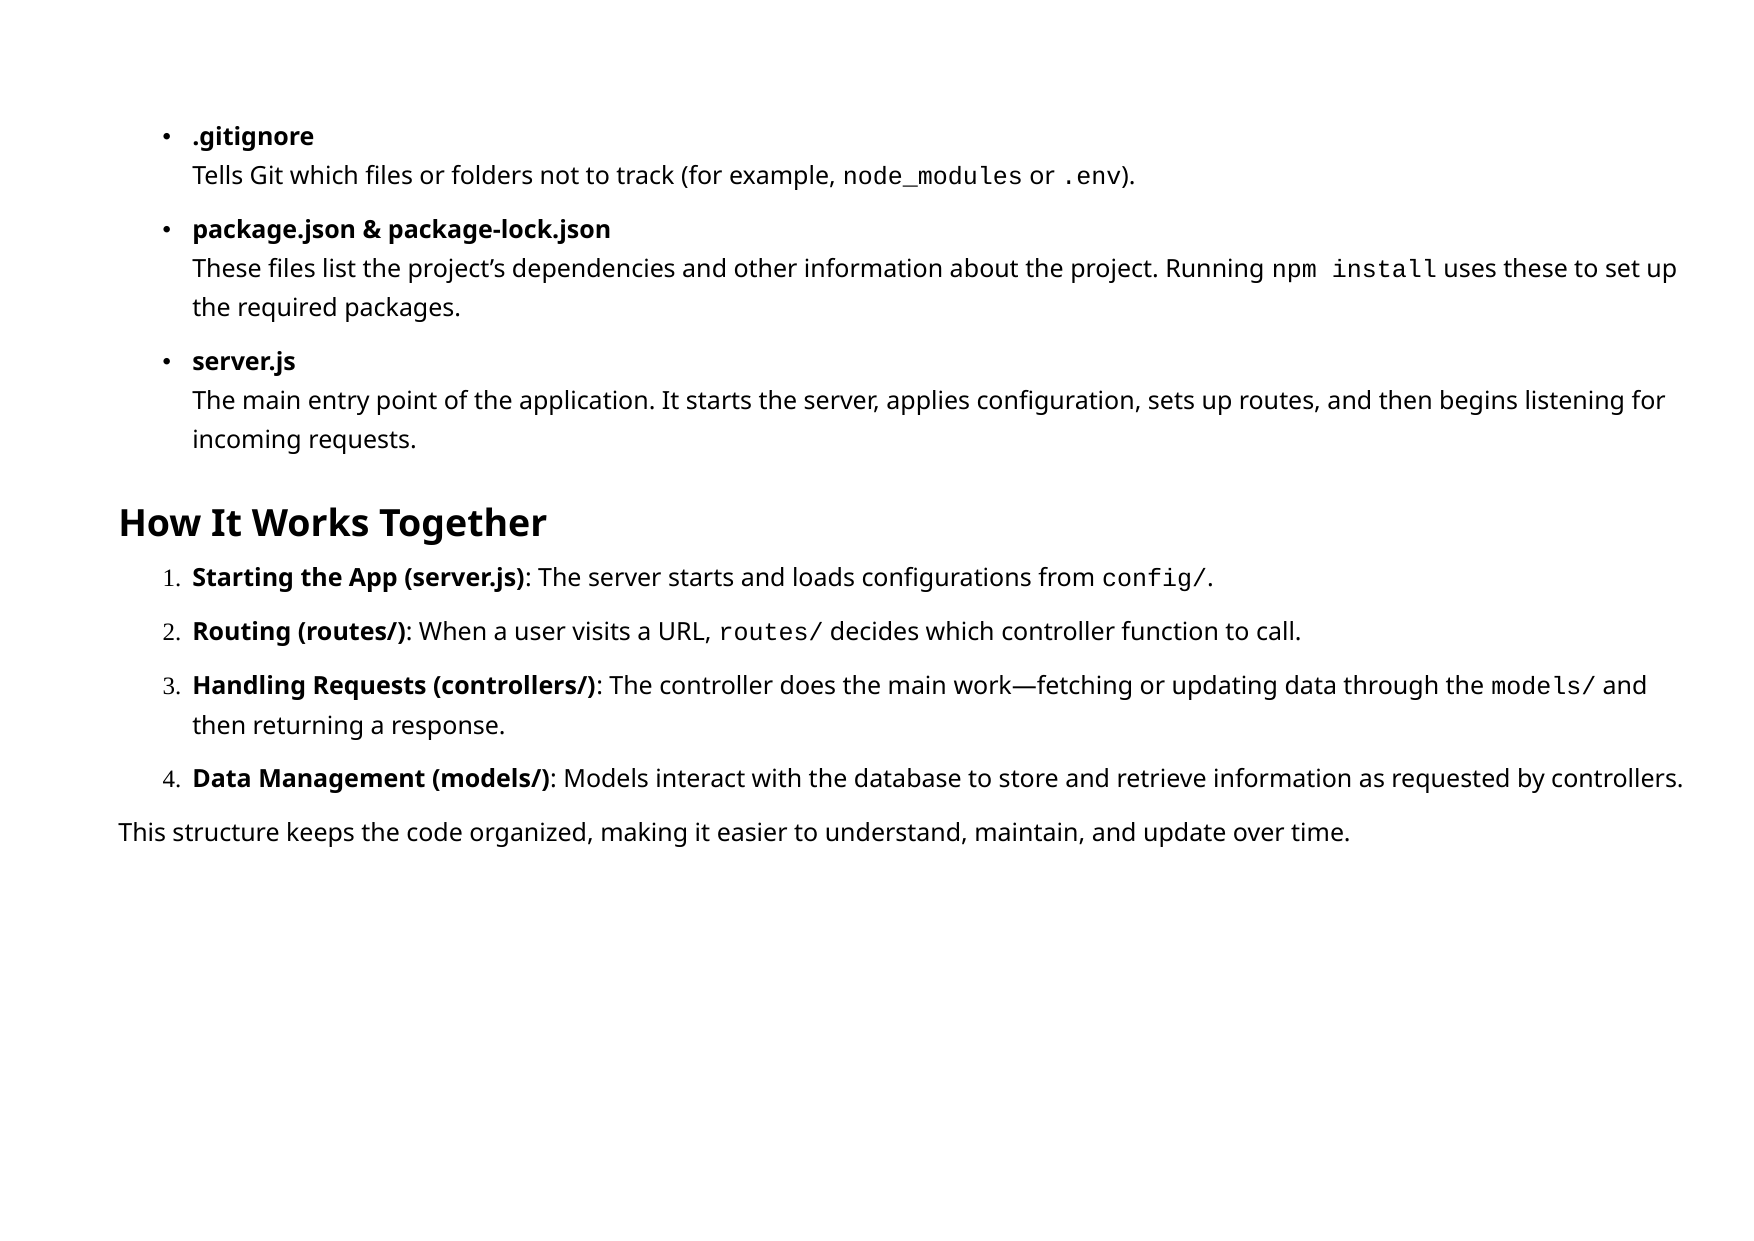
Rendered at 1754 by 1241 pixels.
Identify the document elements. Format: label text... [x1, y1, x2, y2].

list package.json & package-lock.json These files list the project’s dependencies and other information about the project. Running npm install uses these to set up the required packages. [162, 211, 1695, 324]
list .gitignore Tells Git which files or folders not to track (for example, node_modules or .env). [162, 118, 1695, 192]
list Routing (routes/): When a user visits a URL, routes/ decides which controller function to call. [162, 614, 1695, 648]
list Data Management (models/): Models interact with the database to store and retrieve information as requested by controllers. [162, 761, 1695, 795]
subtitle How It Works Together [118, 496, 1695, 547]
list Handling Requests (controllers/): The controller does the main work—fetching or updating data through the models/ and then returning a response. [162, 668, 1695, 741]
list Starting the App (server.js): The server starts and loads configurations from config/. [162, 560, 1695, 594]
text This structure keeps the code organized, making it easier to understand, maintain, and update over time. [118, 815, 1695, 849]
list server.js The main entry point of the application. It starts the server, applies configuration, sets up routes, and then begins listening for incoming requests. [162, 343, 1695, 456]
